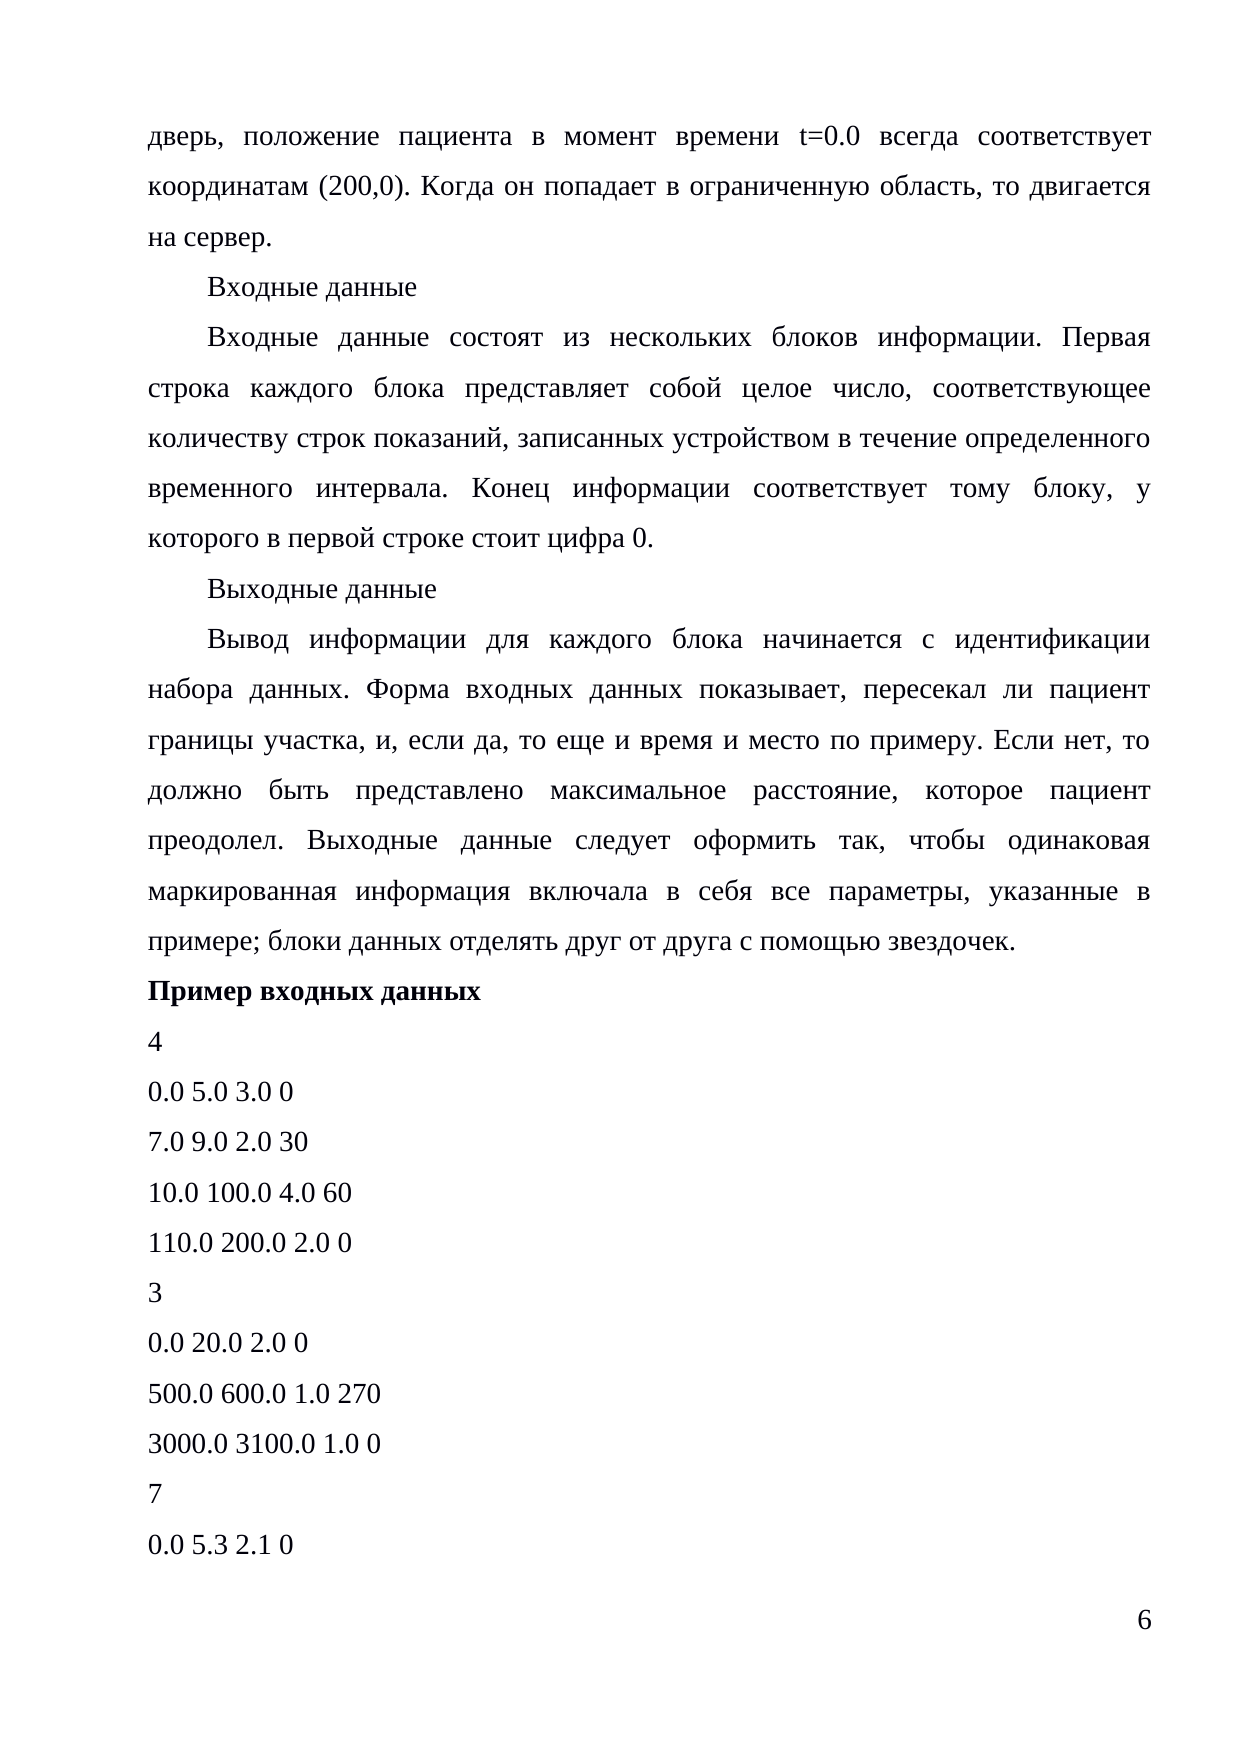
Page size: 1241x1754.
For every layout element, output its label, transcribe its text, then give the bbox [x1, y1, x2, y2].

text Вывод информации для каждого блока начинается с идентификации набора данных. Форма входных данных показывает, пересекал ли пациент границы участка, и, если да, то еще и время и место по примеру. Если нет, то должно быть представлено максимальное расстояние, которое пациент преодолел. Выходные данные следует оформить так, чтобы одинаковая маркированная информация включала в себя все параметры, указанные в примере; блоки данных отделять друг от друга с помощью звездочек. [148, 621, 1152, 957]
text 500.0 600.0 1.0 270 [148, 1376, 1152, 1409]
text Выходные данные [148, 571, 1152, 604]
text Входные данные состоят из нескольких блоков информации. Первая строка каждого блока представляет собой целое число, соответствующее количеству строк показаний, записанных устройством в течение определенного временного интервала. Конец информации соответствует тому блоку, у которого в первой строке стоит цифра 0. [148, 319, 1152, 554]
text Пример входных данных [148, 973, 1152, 1007]
text Входные данные [148, 269, 1152, 303]
text 10.0 100.0 4.0 60 [148, 1175, 1152, 1208]
text 3 [148, 1275, 1152, 1309]
text 7.0 9.0 2.0 30 [148, 1124, 1152, 1158]
text 0.0 5.0 3.0 0 [148, 1074, 1152, 1108]
text 110.0 200.0 2.0 0 [148, 1225, 1152, 1258]
text 4 [148, 1024, 1152, 1057]
text 7 [148, 1477, 1152, 1510]
text дверь, положение пациента в момент времени t=0.0 всегда соответствует координатам (200,0). Когда он попадает в ограниченную область, то двигается на сервер. [148, 118, 1152, 252]
text 0.0 20.0 2.0 0 [148, 1326, 1152, 1359]
text 0.0 5.3 2.1 0 [148, 1527, 1152, 1560]
text 3000.0 3100.0 1.0 0 [148, 1426, 1152, 1460]
